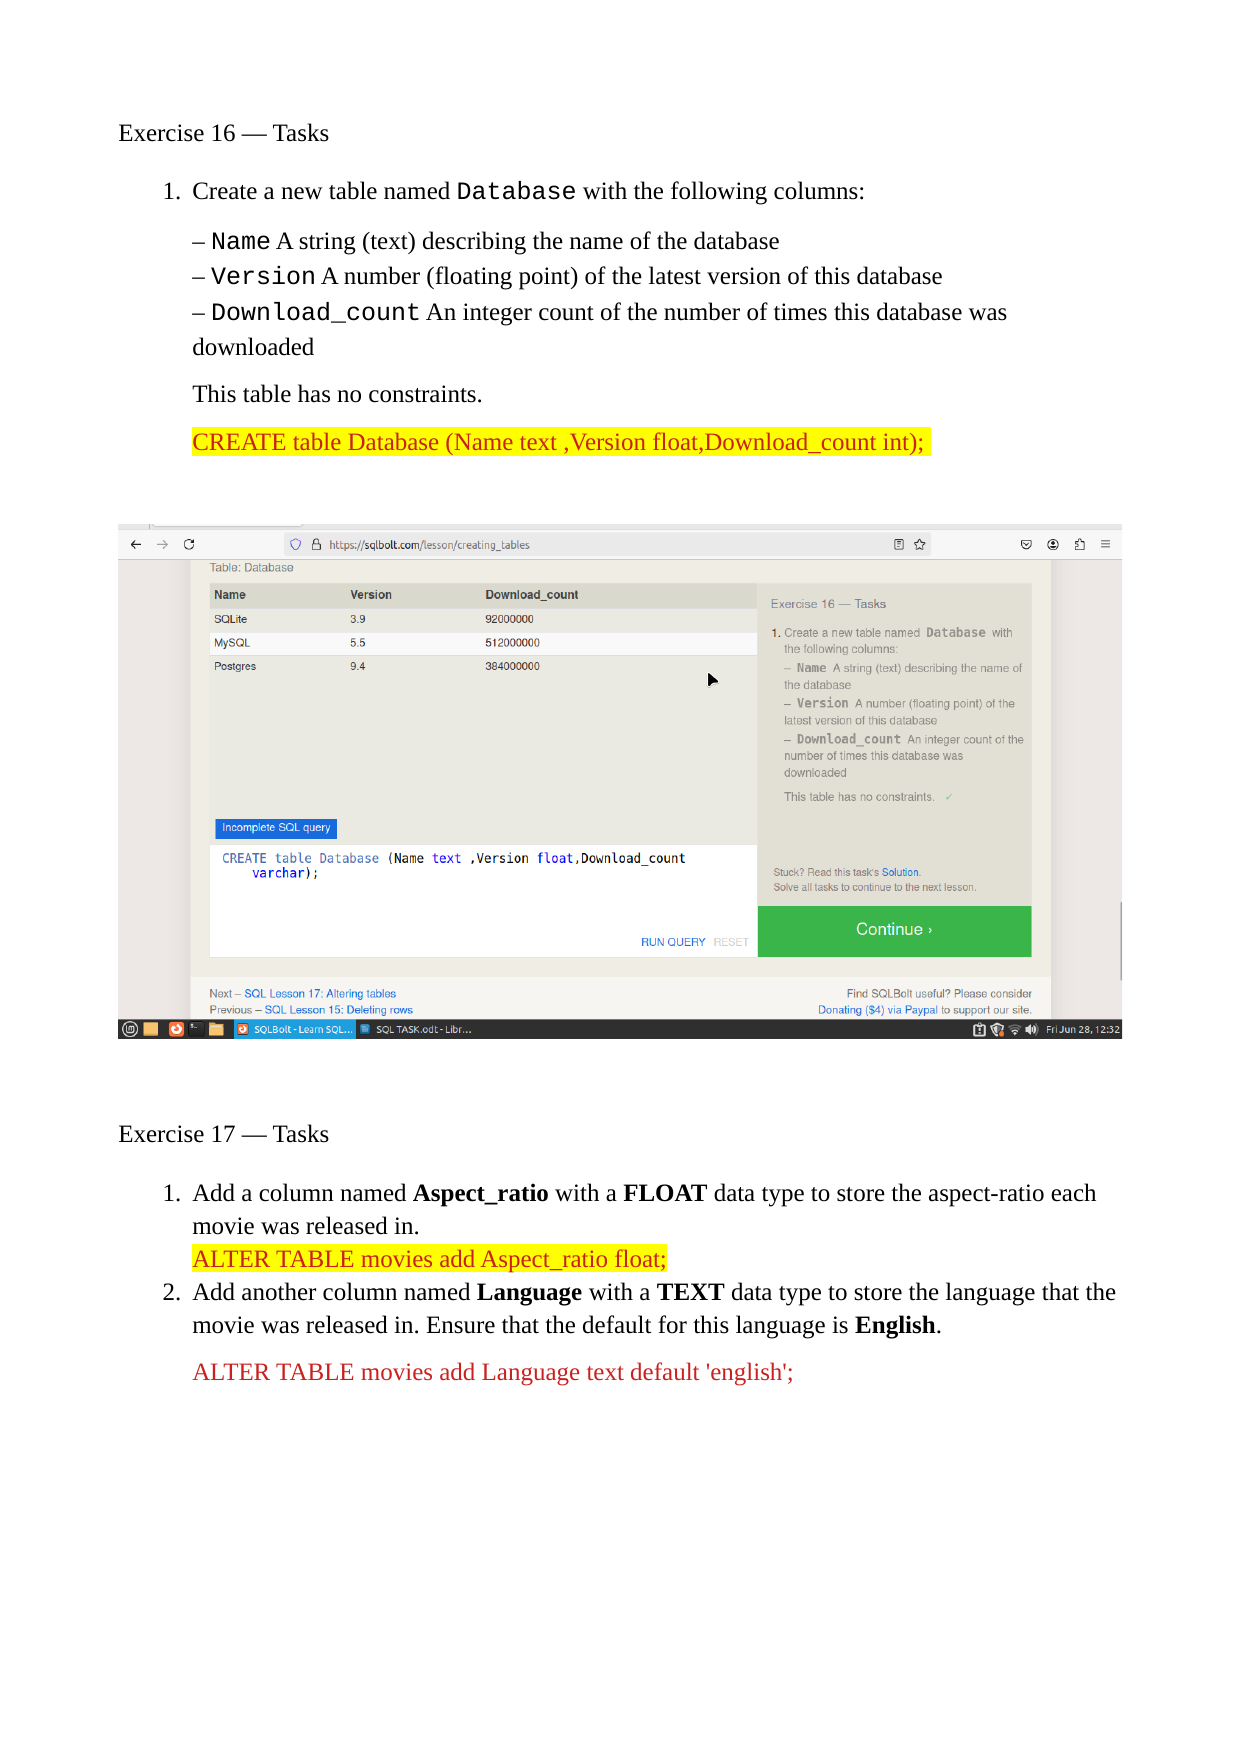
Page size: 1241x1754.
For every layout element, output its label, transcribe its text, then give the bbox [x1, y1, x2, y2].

list This table has no constraints. [162, 379, 1122, 408]
text Exercise 17 — Tasks [118, 1119, 1122, 1148]
list ALTER TABLE movies add Aspect_ratio float; [162, 1244, 1122, 1272]
text ALTER TABLE movies add Language text default 'english'; [118, 1357, 1122, 1386]
picture [118, 524, 1123, 1039]
list Add a column named Aspect_ratio with a FLOAT data type to store the aspect-ratio each movie was released in. [162, 1178, 1122, 1239]
text Exercise 16 — Tasks [118, 118, 1122, 147]
text CREATE table Database (Name text ,Version float,Download_count int); [118, 427, 1122, 456]
list Add another column named Language with a TEXT data type to store the language that the movie was released in. Ensure that the default for this language is English. [162, 1277, 1122, 1338]
list Create a new table named Database with the following columns: [162, 176, 1122, 207]
list – Name A string (text) describing the name of the database – Version A number (floating point) of the latest version of this database – Download_count An integer count of the number of times this database was downloaded [162, 226, 1122, 360]
